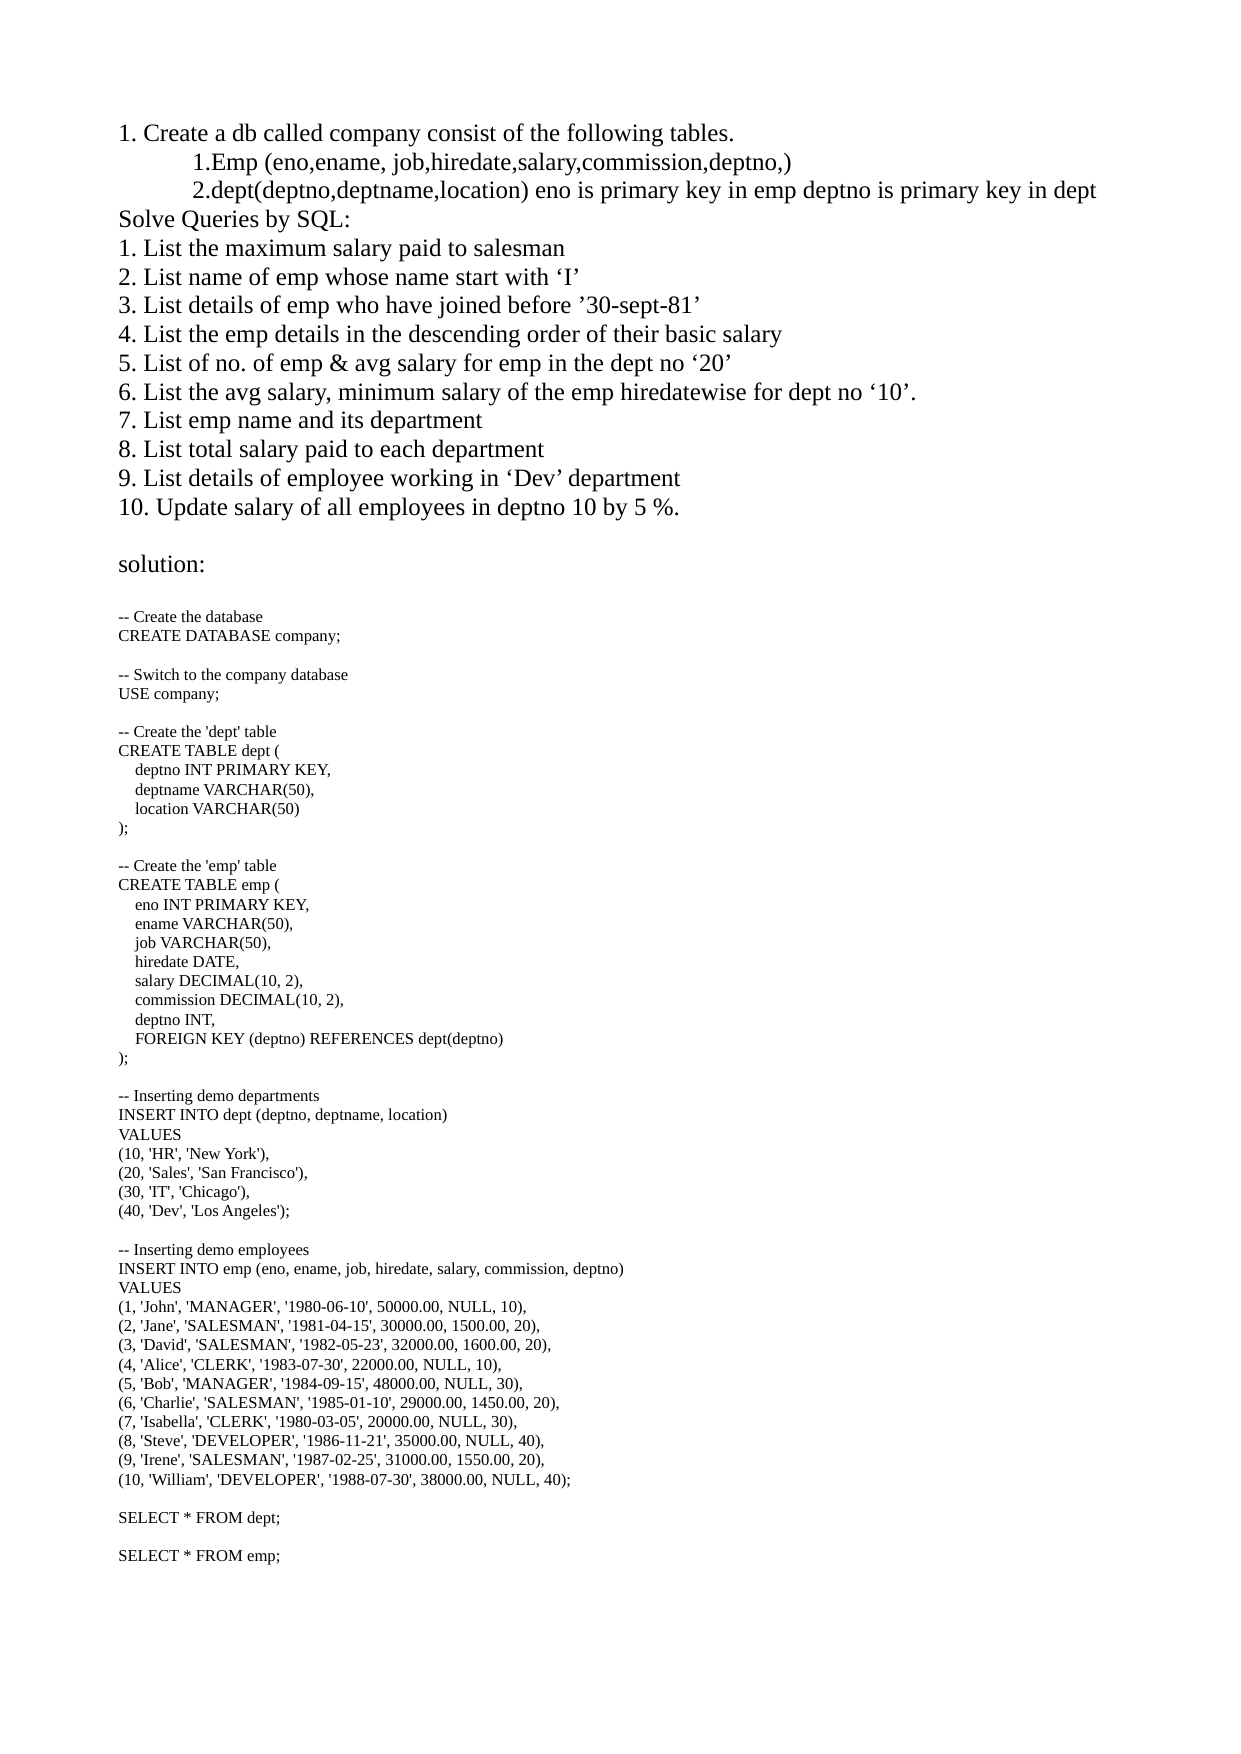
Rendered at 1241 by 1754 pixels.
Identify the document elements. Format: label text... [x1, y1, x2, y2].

text deptno INT, [118, 1009, 1122, 1028]
text SELECT * FROM emp; [118, 1546, 1122, 1565]
text ); [118, 1048, 1122, 1067]
text (3, 'David', 'SALESMAN', '1982-05-23', 32000.00, 1600.00, 20), [118, 1335, 1122, 1354]
text VALUES [118, 1278, 1122, 1297]
text commission DECIMAL(10, 2), [118, 990, 1122, 1009]
text 10. Update salary of all employees in deptno 10 by 5 %. [118, 492, 1122, 521]
text (4, 'Alice', 'CLERK', '1983-07-30', 22000.00, NULL, 10), [118, 1354, 1122, 1373]
text 4. List the emp details in the descending order of their basic salary [118, 319, 1122, 348]
text INSERT INTO emp (eno, ename, job, hiredate, salary, commission, deptno) [118, 1258, 1122, 1278]
text 7. List emp name and its department [118, 406, 1122, 434]
text salary DECIMAL(10, 2), [118, 971, 1122, 990]
text job VARCHAR(50), [118, 933, 1122, 952]
text CREATE TABLE dept ( [118, 741, 1122, 760]
text FOREIGN KEY (deptno) REFERENCES dept(deptno) [118, 1028, 1122, 1048]
text deptno INT PRIMARY KEY, [118, 760, 1122, 779]
text -- Create the 'emp' table [118, 856, 1122, 875]
text -- Create the 'dept' table [118, 722, 1122, 741]
text 5. List of no. of emp & avg salary for emp in the dept no ‘20’ 6. List the avg salary, minimum salary of the emp hiredatewise for dept no ‘10’. [118, 348, 1122, 406]
text (1, 'John', 'MANAGER', '1980-06-10', 50000.00, NULL, 10), [118, 1297, 1122, 1316]
text VALUES [118, 1124, 1122, 1143]
text 1. List the maximum salary paid to salesman [118, 233, 1122, 262]
text (2, 'Jane', 'SALESMAN', '1981-04-15', 30000.00, 1500.00, 20), [118, 1316, 1122, 1335]
text (7, 'Isabella', 'CLERK', '1980-03-05', 20000.00, NULL, 30), [118, 1412, 1122, 1431]
text location VARCHAR(50) [118, 798, 1122, 818]
text SELECT * FROM dept; [118, 1508, 1122, 1527]
text (40, 'Dev', 'Los Angeles'); [118, 1201, 1122, 1220]
text USE company; [118, 683, 1122, 703]
text ); [118, 818, 1122, 837]
text 2. List name of emp whose name start with ‘I’ [118, 262, 1122, 291]
text CREATE TABLE emp ( [118, 875, 1122, 894]
text 8. List total salary paid to each department [118, 434, 1122, 463]
text -- Inserting demo employees [118, 1239, 1122, 1258]
text (8, 'Steve', 'DEVELOPER', '1986-11-21', 35000.00, NULL, 40), [118, 1431, 1122, 1450]
text -- Switch to the company database [118, 664, 1122, 683]
text (10, 'William', 'DEVELOPER', '1988-07-30', 38000.00, NULL, 40); [118, 1469, 1122, 1488]
text 1.Emp (eno,ename, job,hiredate,salary,commission,deptno,) 2.dept(deptno,deptname,location) eno is primary key in emp deptno is primary key in dept Solve Queries by SQL: [118, 147, 1122, 233]
text (5, 'Bob', 'MANAGER', '1984-09-15', 48000.00, NULL, 30), [118, 1373, 1122, 1393]
text 1. Create a db called company consist of the following tables. [118, 118, 1122, 147]
text ename VARCHAR(50), [118, 913, 1122, 933]
text (20, 'Sales', 'San Francisco'), [118, 1163, 1122, 1182]
text (6, 'Charlie', 'SALESMAN', '1985-01-10', 29000.00, 1450.00, 20), [118, 1393, 1122, 1412]
text 3. List details of emp who have joined before ’30-sept-81’ [118, 291, 1122, 319]
text 9. List details of employee working in ‘Dev’ department [118, 463, 1122, 492]
text (30, 'IT', 'Chicago'), [118, 1182, 1122, 1201]
text -- Inserting demo departments [118, 1086, 1122, 1105]
text INSERT INTO dept (deptno, deptname, location) [118, 1105, 1122, 1124]
text (10, 'HR', 'New York'), [118, 1143, 1122, 1163]
text -- Create the database [118, 607, 1122, 626]
text deptname VARCHAR(50), [118, 779, 1122, 798]
text hiredate DATE, [118, 952, 1122, 971]
text eno INT PRIMARY KEY, [118, 894, 1122, 913]
text solution: [118, 549, 1122, 578]
text CREATE DATABASE company; [118, 626, 1122, 645]
text (9, 'Irene', 'SALESMAN', '1987-02-25', 31000.00, 1550.00, 20), [118, 1450, 1122, 1469]
